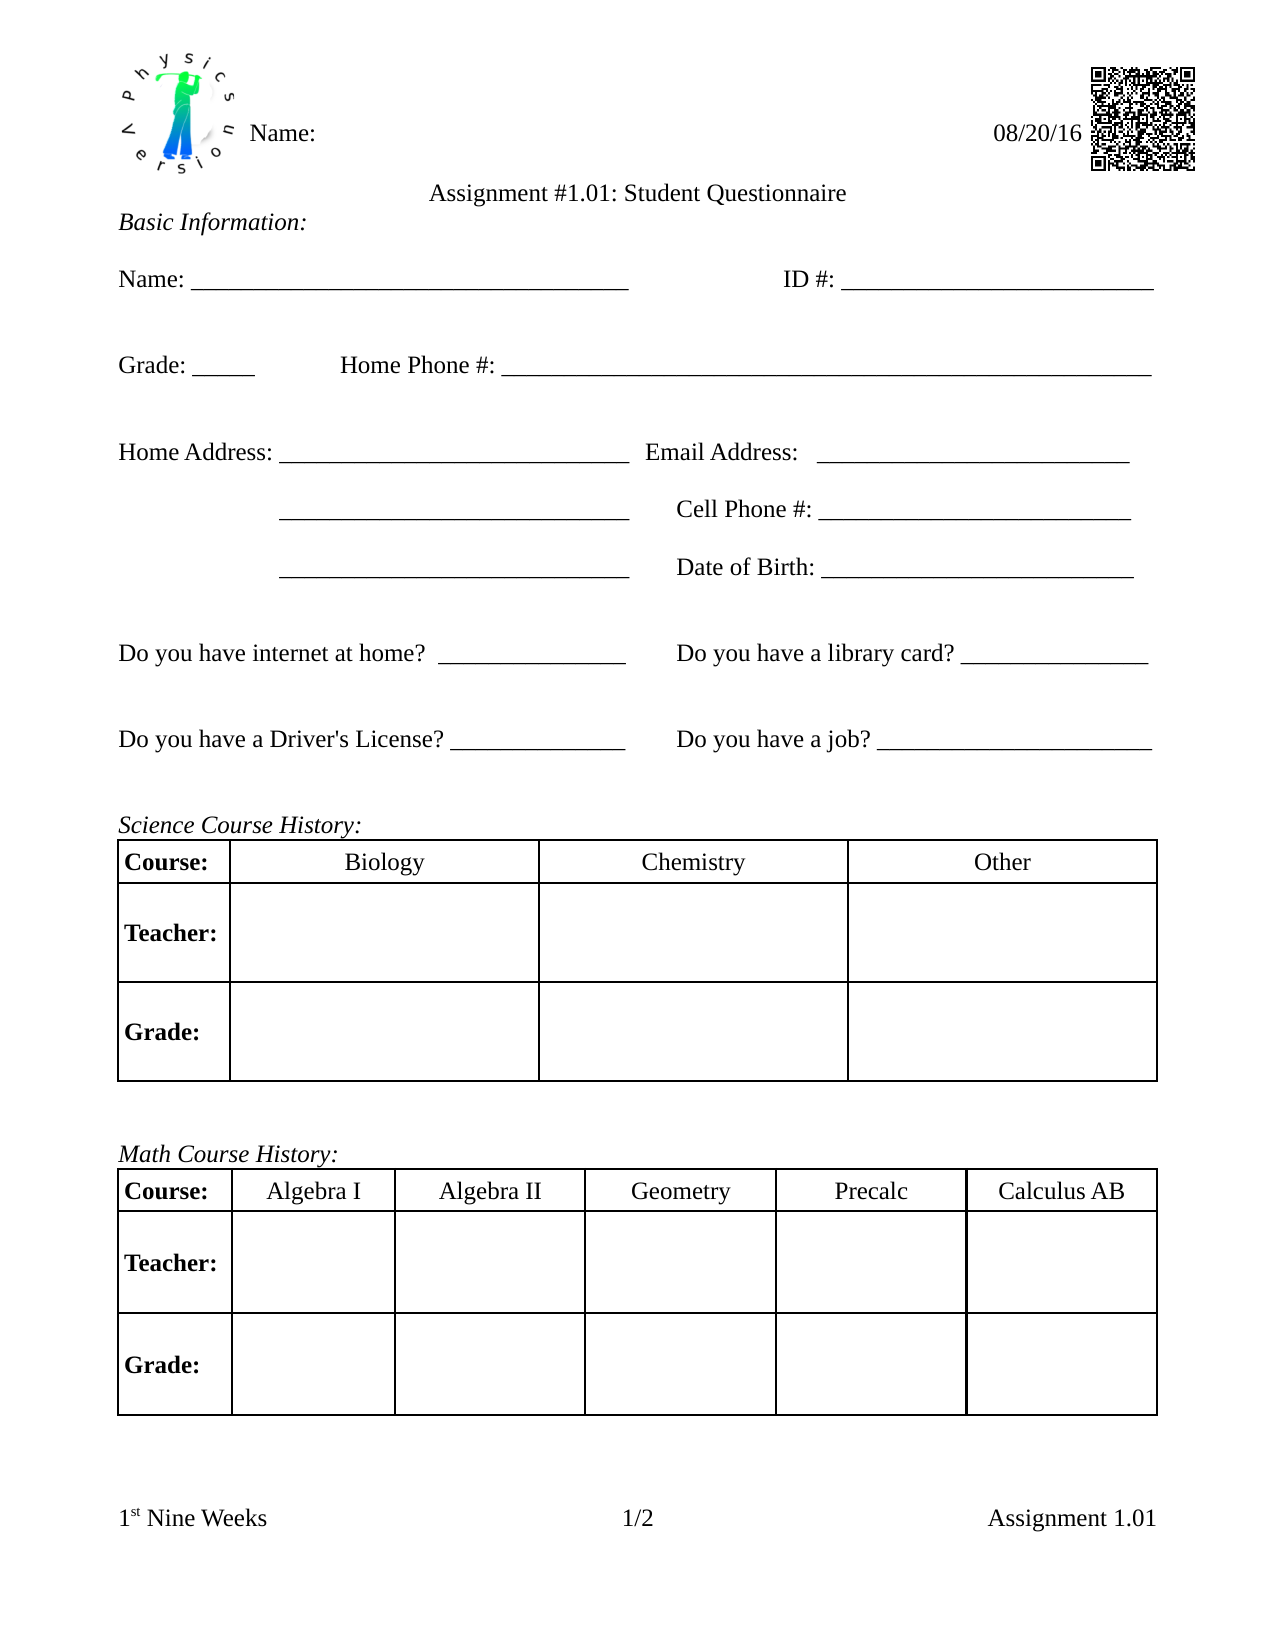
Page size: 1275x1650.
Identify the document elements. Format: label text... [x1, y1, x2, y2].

table_cell [231, 983, 538, 1079]
table_cell Grade: [119, 983, 229, 1079]
table_cell [777, 1212, 965, 1312]
table_cell [540, 884, 847, 981]
text ____________________________ [118, 494, 630, 523]
table_header Algebra II [396, 1170, 584, 1210]
table_cell [233, 1212, 394, 1312]
table_header Course: [119, 1170, 231, 1210]
text Do you have internet at home? _______________ [118, 638, 630, 667]
picture [1082, 58, 1203, 179]
table_cell Teacher: [119, 884, 229, 981]
text Do you have a Driver's License? ______________ [118, 724, 630, 753]
table_header Other [849, 841, 1156, 882]
picture [121, 53, 235, 174]
table_header Calculus AB [968, 1170, 1156, 1210]
table_cell [777, 1314, 965, 1414]
table_header Precalc [777, 1170, 965, 1210]
table_cell [586, 1212, 775, 1312]
table_cell [231, 884, 538, 981]
table_header Algebra I [233, 1170, 394, 1210]
table_cell [233, 1314, 394, 1414]
text Cell Phone #: _________________________ [645, 494, 1157, 523]
text Do you have a job? ______________________ [645, 724, 1157, 753]
text Science Course History: [118, 811, 1157, 839]
text Grade: _____ Home Phone #: ____________________________________________________ [118, 351, 1157, 379]
table_cell Grade: [119, 1314, 231, 1414]
table_header Biology [231, 841, 538, 882]
table_cell [849, 983, 1156, 1079]
text Home Address: ____________________________ [118, 437, 630, 466]
text ____________________________ [118, 552, 630, 581]
table_cell [396, 1314, 584, 1414]
text Name: ___________________________________ ID #: _________________________ [118, 264, 1157, 293]
table_cell Teacher: [119, 1212, 231, 1312]
table_cell [540, 983, 847, 1079]
table_header Course: [119, 841, 229, 882]
text Basic Information: [118, 207, 1157, 236]
table_cell [586, 1314, 775, 1414]
table_cell [968, 1314, 1156, 1414]
text Assignment #1.01: Student Questionnaire [118, 176, 1157, 207]
table_cell [849, 884, 1156, 981]
text Email Address: _________________________ [645, 437, 1157, 466]
table_header Geometry [586, 1170, 775, 1210]
text Date of Birth: _________________________ [645, 552, 1157, 581]
text Do you have a library card? _______________ [645, 638, 1157, 667]
table_cell [396, 1212, 584, 1312]
table_cell [968, 1212, 1156, 1312]
table_header Chemistry [540, 841, 847, 882]
text Math Course History: [118, 1139, 1157, 1168]
